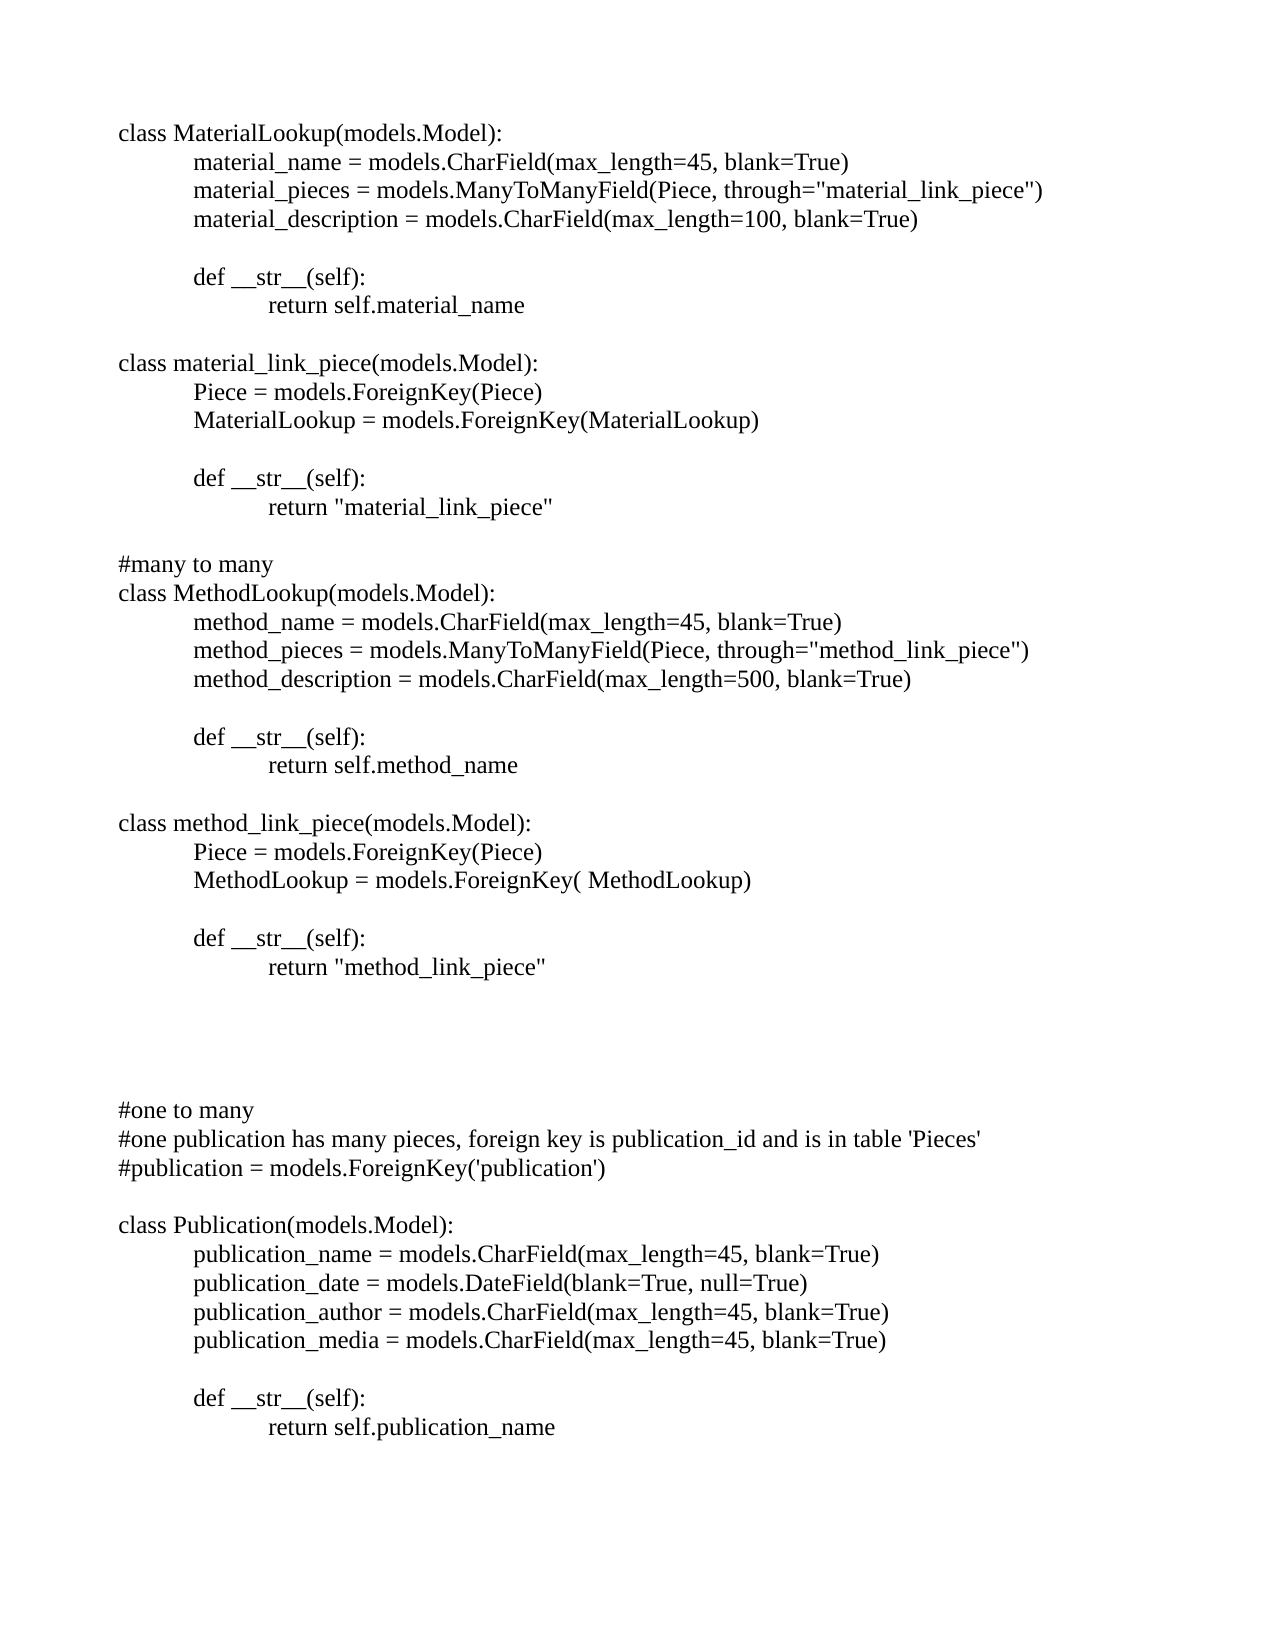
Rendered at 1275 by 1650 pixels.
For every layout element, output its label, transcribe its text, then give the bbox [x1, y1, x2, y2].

text return self.material_name [118, 291, 1157, 319]
text class method_link_piece(models.Model): [118, 808, 1157, 837]
text def __str__(self): [118, 262, 1157, 291]
text method_description = models.CharField(max_length=500, blank=True) [118, 664, 1157, 693]
text def __str__(self): [118, 463, 1157, 492]
text material_pieces = models.ManyToManyField(Piece, through="material_link_piece") [118, 176, 1157, 204]
text #one publication has many pieces, foreign key is publication_id and is in table 'Pieces' [118, 1124, 1157, 1153]
text return "method_link_piece" [118, 952, 1157, 981]
text Piece = models.ForeignKey(Piece) [118, 837, 1157, 866]
text publication_name = models.CharField(max_length=45, blank=True) [118, 1239, 1157, 1268]
text class MaterialLookup(models.Model): [118, 118, 1157, 147]
text def __str__(self): [118, 1383, 1157, 1412]
text publication_author = models.CharField(max_length=45, blank=True) [118, 1297, 1157, 1326]
text #publication = models.ForeignKey('publication') [118, 1153, 1157, 1182]
text class MethodLookup(models.Model): [118, 578, 1157, 607]
text publication_media = models.CharField(max_length=45, blank=True) [118, 1326, 1157, 1354]
text #many to many [118, 549, 1157, 578]
text method_pieces = models.ManyToManyField(Piece, through="method_link_piece") [118, 636, 1157, 664]
text return self.publication_name [118, 1412, 1157, 1441]
text method_name = models.CharField(max_length=45, blank=True) [118, 607, 1157, 636]
text publication_date = models.DateField(blank=True, null=True) [118, 1268, 1157, 1297]
text class Publication(models.Model): [118, 1211, 1157, 1239]
text class material_link_piece(models.Model): [118, 348, 1157, 377]
text material_description = models.CharField(max_length=100, blank=True) [118, 204, 1157, 233]
text Piece = models.ForeignKey(Piece) [118, 377, 1157, 406]
text MaterialLookup = models.ForeignKey(MaterialLookup) [118, 406, 1157, 434]
text return "material_link_piece" [118, 492, 1157, 521]
text return self.method_name [118, 751, 1157, 779]
text def __str__(self): [118, 722, 1157, 751]
text material_name = models.CharField(max_length=45, blank=True) [118, 147, 1157, 176]
text #one to many [118, 1096, 1157, 1124]
text MethodLookup = models.ForeignKey( MethodLookup) [118, 866, 1157, 894]
text def __str__(self): [118, 923, 1157, 952]
